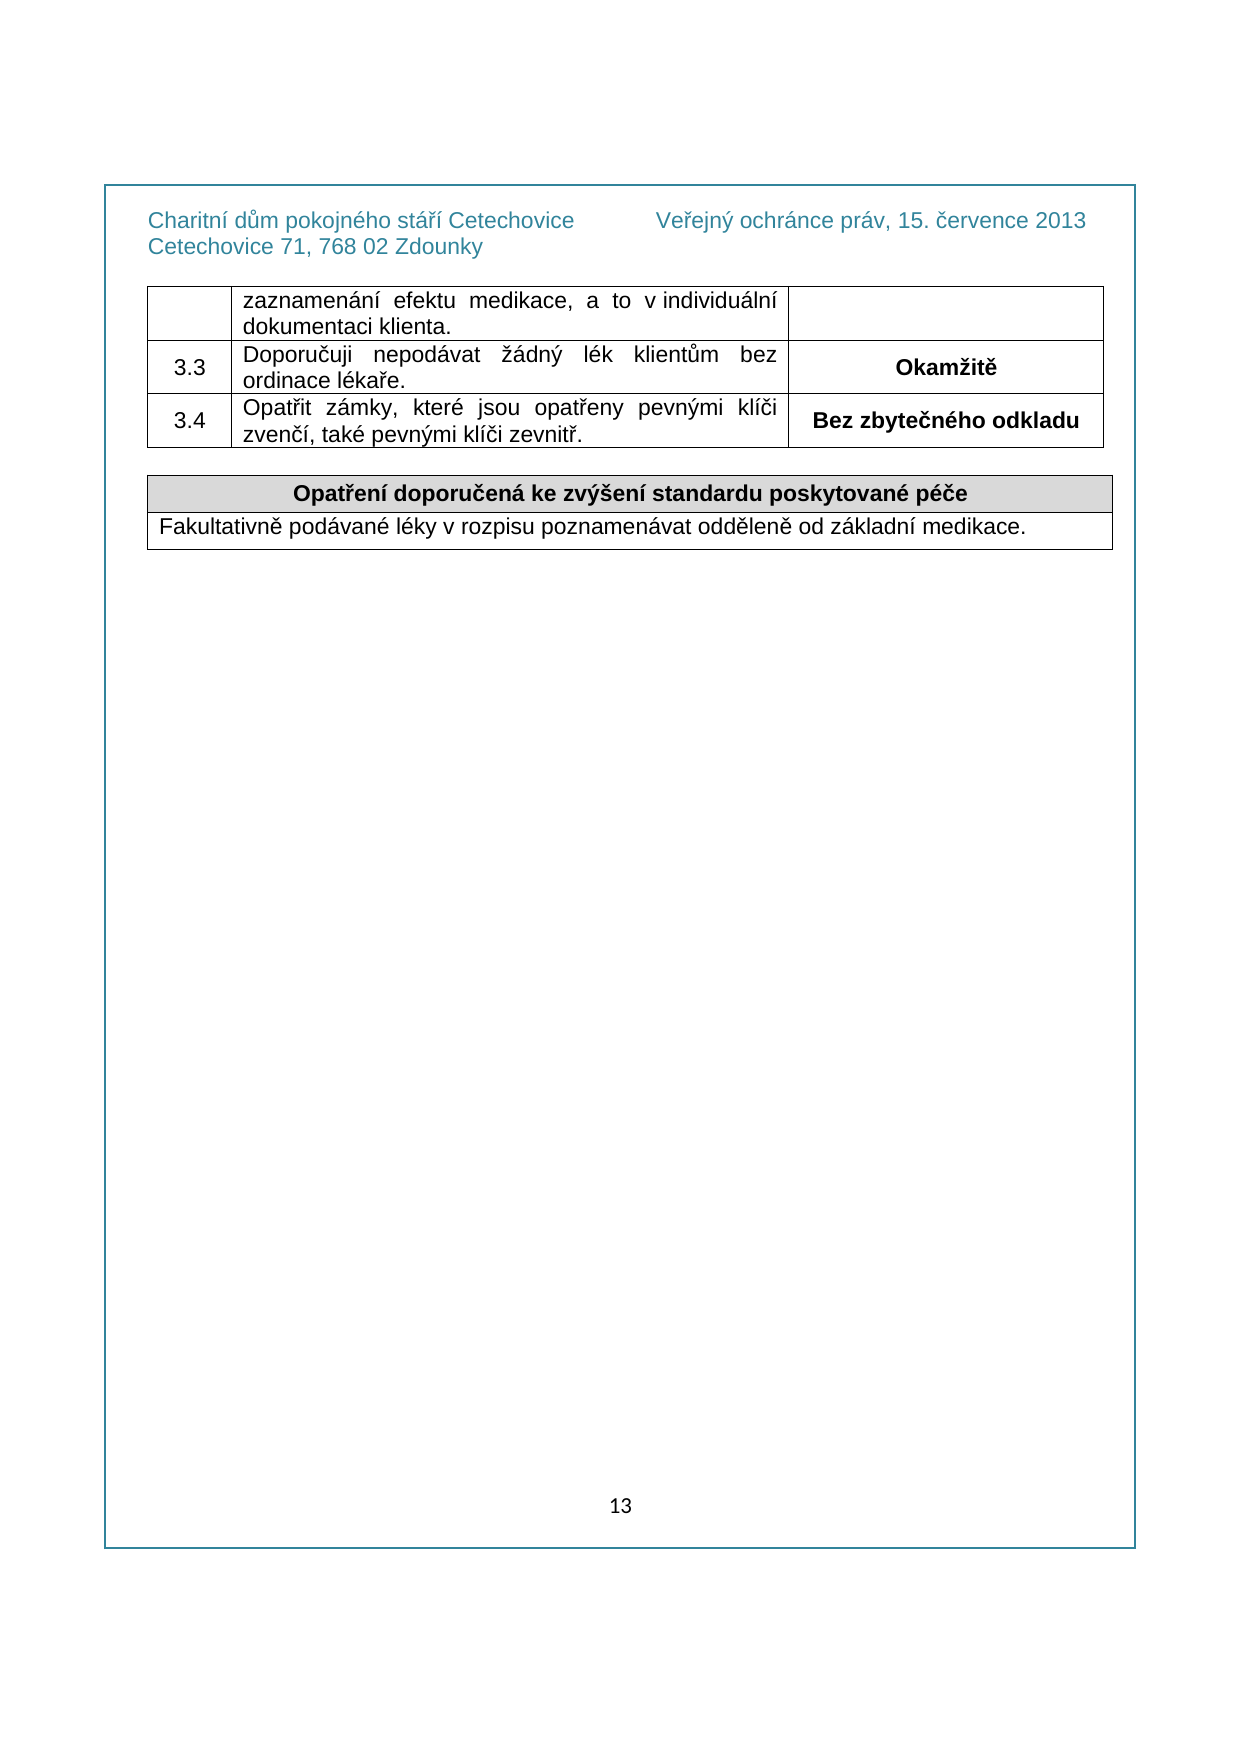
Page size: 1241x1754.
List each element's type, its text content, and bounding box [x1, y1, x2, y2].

table_cell [148, 287, 231, 339]
table_cell Opatřit zámky, které jsou opatřeny pevnými klíči zvenčí, také pevnými klíči zevnitř. [232, 394, 788, 447]
table_cell 3.3 [148, 341, 231, 393]
table_header Opatření doporučená ke zvýšení standardu poskytované péče [148, 476, 1112, 512]
table_cell Doporučuji nepodávat žádný lék klientům bez ordinace lékaře. [232, 341, 788, 393]
table_cell Bez zbytečného odkladu [789, 394, 1103, 447]
table_cell Fakultativně podávané léky v rozpisu poznamenávat odděleně od základní medikace. [148, 513, 1112, 549]
table_cell [789, 287, 1103, 339]
table_cell 3.4 [148, 394, 231, 447]
table_cell Okamžitě [789, 341, 1103, 393]
table_cell zaznamenání efektu medikace, a to v individuální dokumentaci klienta. [232, 287, 788, 339]
